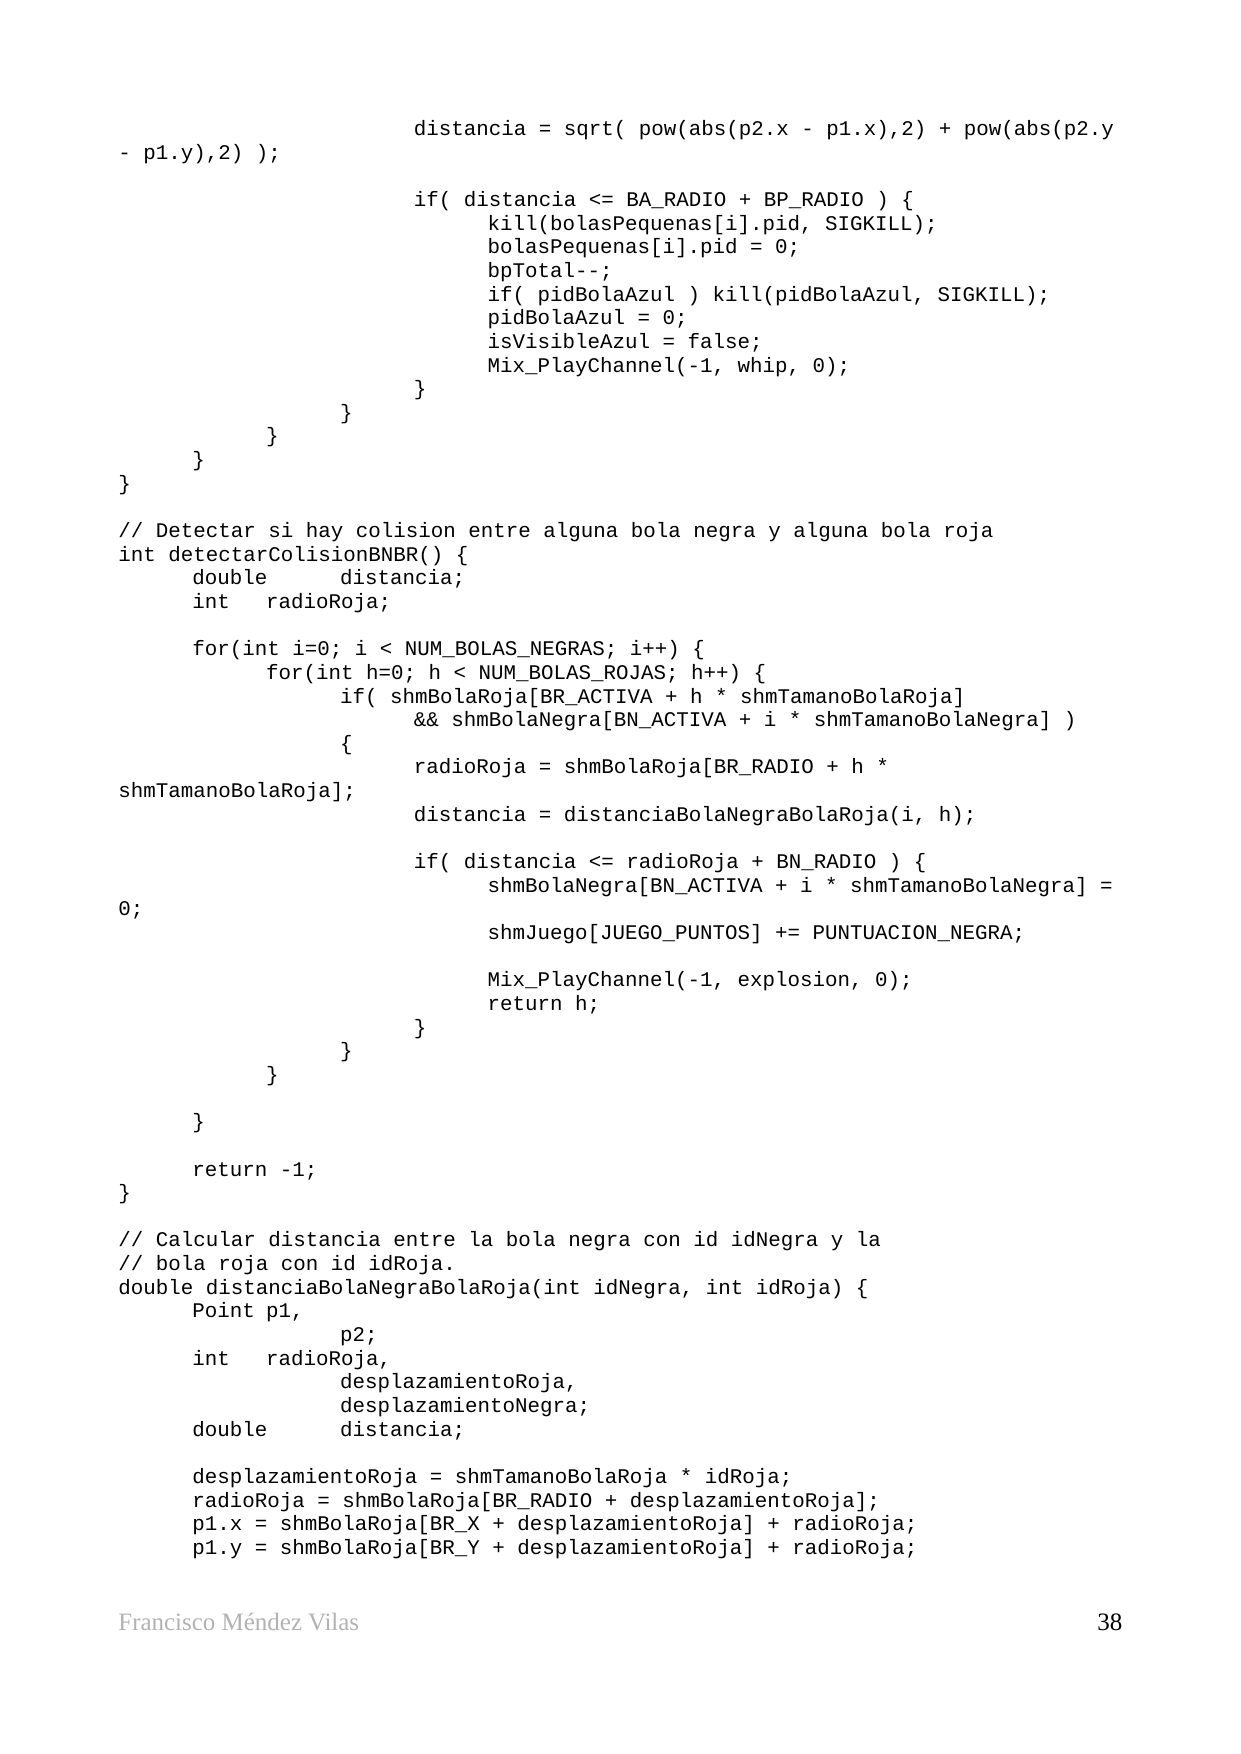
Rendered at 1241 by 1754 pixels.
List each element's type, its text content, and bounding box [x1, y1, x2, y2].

text Mix_PlayChannel(-1, whip, 0); [118, 354, 1122, 378]
text desplazamientoRoja, [118, 1371, 1122, 1395]
text } [118, 1017, 1122, 1040]
text } [118, 378, 1122, 402]
text p1.y = shmBolaRoja[BR_Y + desplazamientoRoja] + radioRoja; [118, 1537, 1122, 1561]
text int detectarColisionBNBR() { [118, 544, 1122, 567]
text return -1; [118, 1158, 1122, 1182]
text // bola roja con id idRoja. [118, 1253, 1122, 1277]
text } [118, 402, 1122, 426]
text { [118, 733, 1122, 757]
text double distancia; [118, 567, 1122, 591]
text desplazamientoNegra; [118, 1395, 1122, 1419]
text p1.x = shmBolaRoja[BR_X + desplazamientoRoja] + radioRoja; [118, 1513, 1122, 1537]
text Point p1, [118, 1300, 1122, 1324]
text Mix_PlayChannel(-1, explosion, 0); [118, 969, 1122, 993]
text } [118, 1064, 1122, 1088]
text shmBolaNegra[BN_ACTIVA + i * shmTamanoBolaNegra] = 0; [118, 875, 1122, 922]
text } [118, 1182, 1122, 1206]
text desplazamientoRoja = shmTamanoBolaRoja * idRoja; [118, 1466, 1122, 1489]
text int radioRoja, [118, 1348, 1122, 1371]
text if( distancia <= radioRoja + BN_RADIO ) { [118, 851, 1122, 875]
text for(int h=0; h < NUM_BOLAS_ROJAS; h++) { [118, 662, 1122, 686]
text double distanciaBolaNegraBolaRoja(int idNegra, int idRoja) { [118, 1277, 1122, 1300]
text } [118, 449, 1122, 473]
text bpTotal--; [118, 260, 1122, 284]
text kill(bolasPequenas[i].pid, SIGKILL); [118, 213, 1122, 236]
text for(int i=0; i < NUM_BOLAS_NEGRAS; i++) { [118, 638, 1122, 662]
text distancia = distanciaBolaNegraBolaRoja(i, h); [118, 804, 1122, 827]
text pidBolaAzul = 0; [118, 307, 1122, 331]
text if( pidBolaAzul ) kill(pidBolaAzul, SIGKILL); [118, 284, 1122, 307]
text radioRoja = shmBolaRoja[BR_RADIO + h * shmTamanoBolaRoja]; [118, 757, 1122, 804]
text && shmBolaNegra[BN_ACTIVA + i * shmTamanoBolaNegra] ) [118, 709, 1122, 733]
text bolasPequenas[i].pid = 0; [118, 236, 1122, 260]
text // Detectar si hay colision entre alguna bola negra y alguna bola roja [118, 520, 1122, 544]
text p2; [118, 1324, 1122, 1348]
text return h; [118, 993, 1122, 1017]
text if( distancia <= BA_RADIO + BP_RADIO ) { [118, 189, 1122, 213]
text } [118, 426, 1122, 449]
text shmJuego[JUEGO_PUNTOS] += PUNTUACION_NEGRA; [118, 922, 1122, 946]
text distancia = sqrt( pow(abs(p2.x - p1.x),2) + pow(abs(p2.y - p1.y),2) ); [118, 118, 1122, 165]
text int radioRoja; [118, 591, 1122, 615]
text isVisibleAzul = false; [118, 331, 1122, 354]
text if( shmBolaRoja[BR_ACTIVA + h * shmTamanoBolaRoja] [118, 686, 1122, 709]
text // Calcular distancia entre la bola negra con id idNegra y la [118, 1229, 1122, 1253]
text radioRoja = shmBolaRoja[BR_RADIO + desplazamientoRoja]; [118, 1489, 1122, 1513]
text double distancia; [118, 1419, 1122, 1442]
text } [118, 473, 1122, 496]
text } [118, 1040, 1122, 1064]
text } [118, 1111, 1122, 1135]
